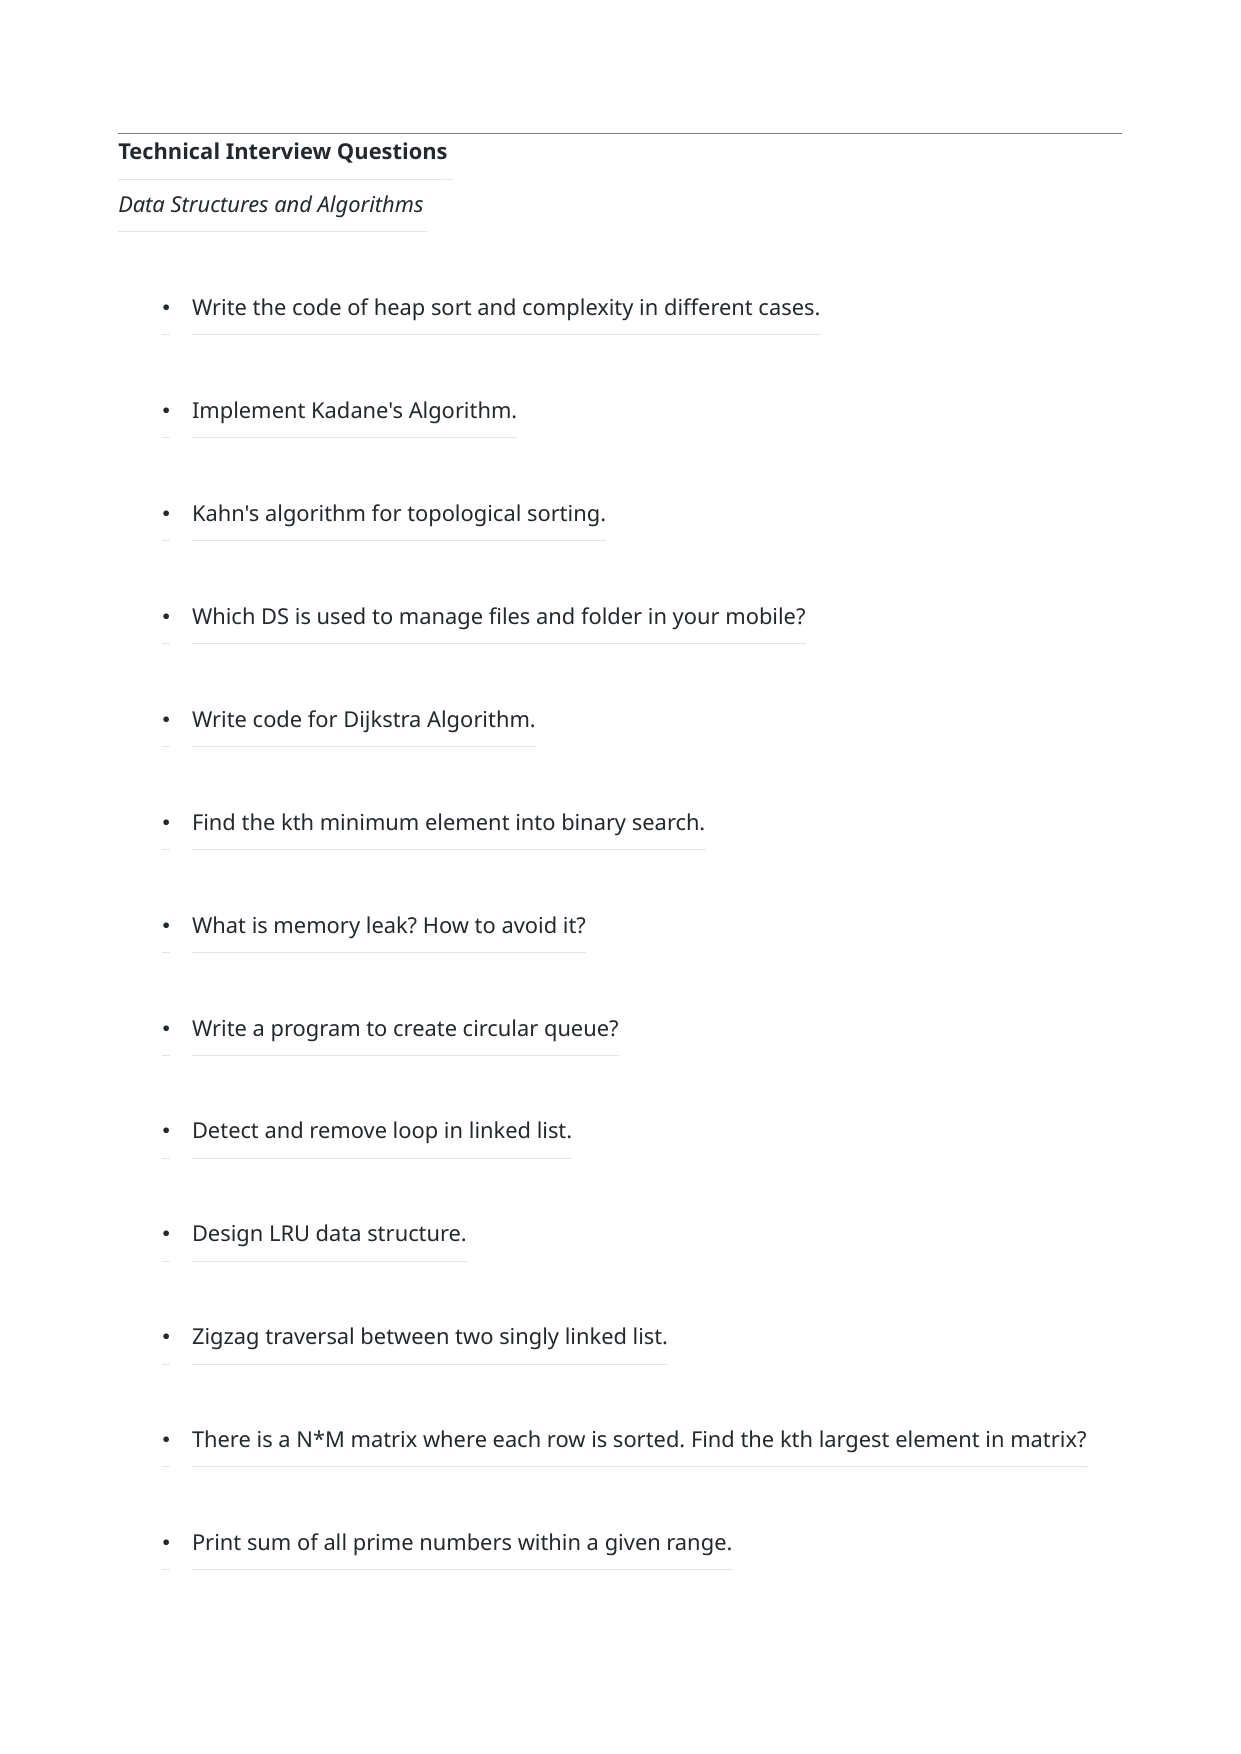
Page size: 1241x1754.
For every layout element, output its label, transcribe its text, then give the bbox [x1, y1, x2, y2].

list Detect and remove loop in linked list. [162, 1116, 1122, 1158]
list Print sum of all prime numbers within a given range. [162, 1527, 1122, 1569]
list Which DS is used to manage files and folder in your mobile? [162, 601, 1122, 643]
list Write a program to create circular queue? [162, 1013, 1122, 1055]
list Implement Kadane's Algorithm. [162, 395, 1122, 437]
list What is memory leak? How to avoid it? [162, 910, 1122, 952]
text Technical Interview Questions Data Structures and Algorithms [118, 136, 1122, 232]
list Write code for Dijkstra Algorithm. [162, 704, 1122, 746]
list Zigzag traversal between two singly linked list. [162, 1321, 1122, 1364]
list Write the code of heap sort and complexity in different cases. [162, 292, 1122, 334]
list Kahn's algorithm for topological sorting. [162, 498, 1122, 540]
list Find the kth minimum element into binary search. [162, 807, 1122, 849]
list Design LRU data structure. [162, 1218, 1122, 1261]
list There is a N*M matrix where each row is sorted. Find the kth largest element in matrix? [162, 1424, 1122, 1467]
